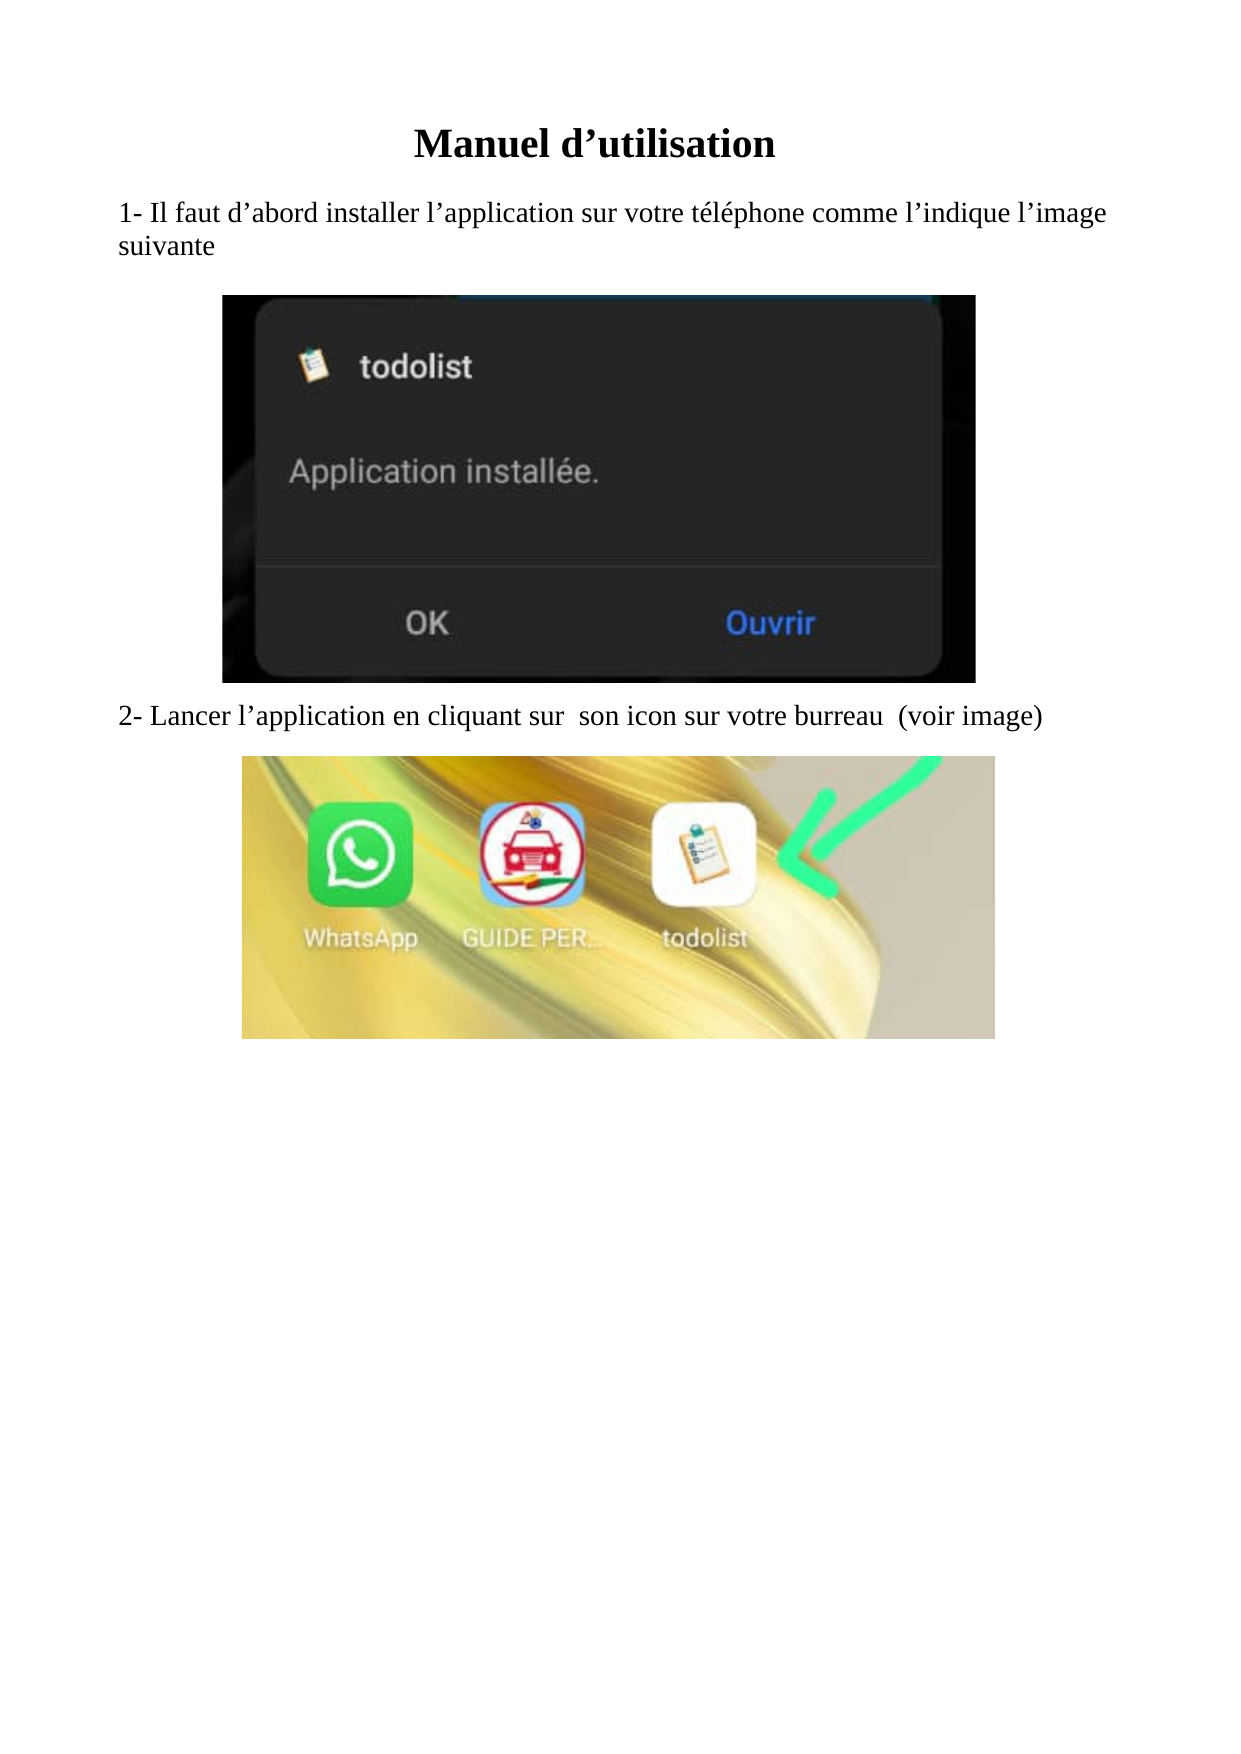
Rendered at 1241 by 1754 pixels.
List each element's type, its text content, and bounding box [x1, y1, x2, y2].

text Manuel d’utilisation [118, 118, 1122, 166]
text 1- Il faut d’abord installer l’application sur votre téléphone comme l’indique l’image suivante [118, 195, 1122, 262]
picture [222, 596, 976, 683]
text 2- Lancer l’application en cliquant sur son icon sur votre burreau (voir image) [118, 698, 1122, 731]
picture [241, 820, 995, 1039]
